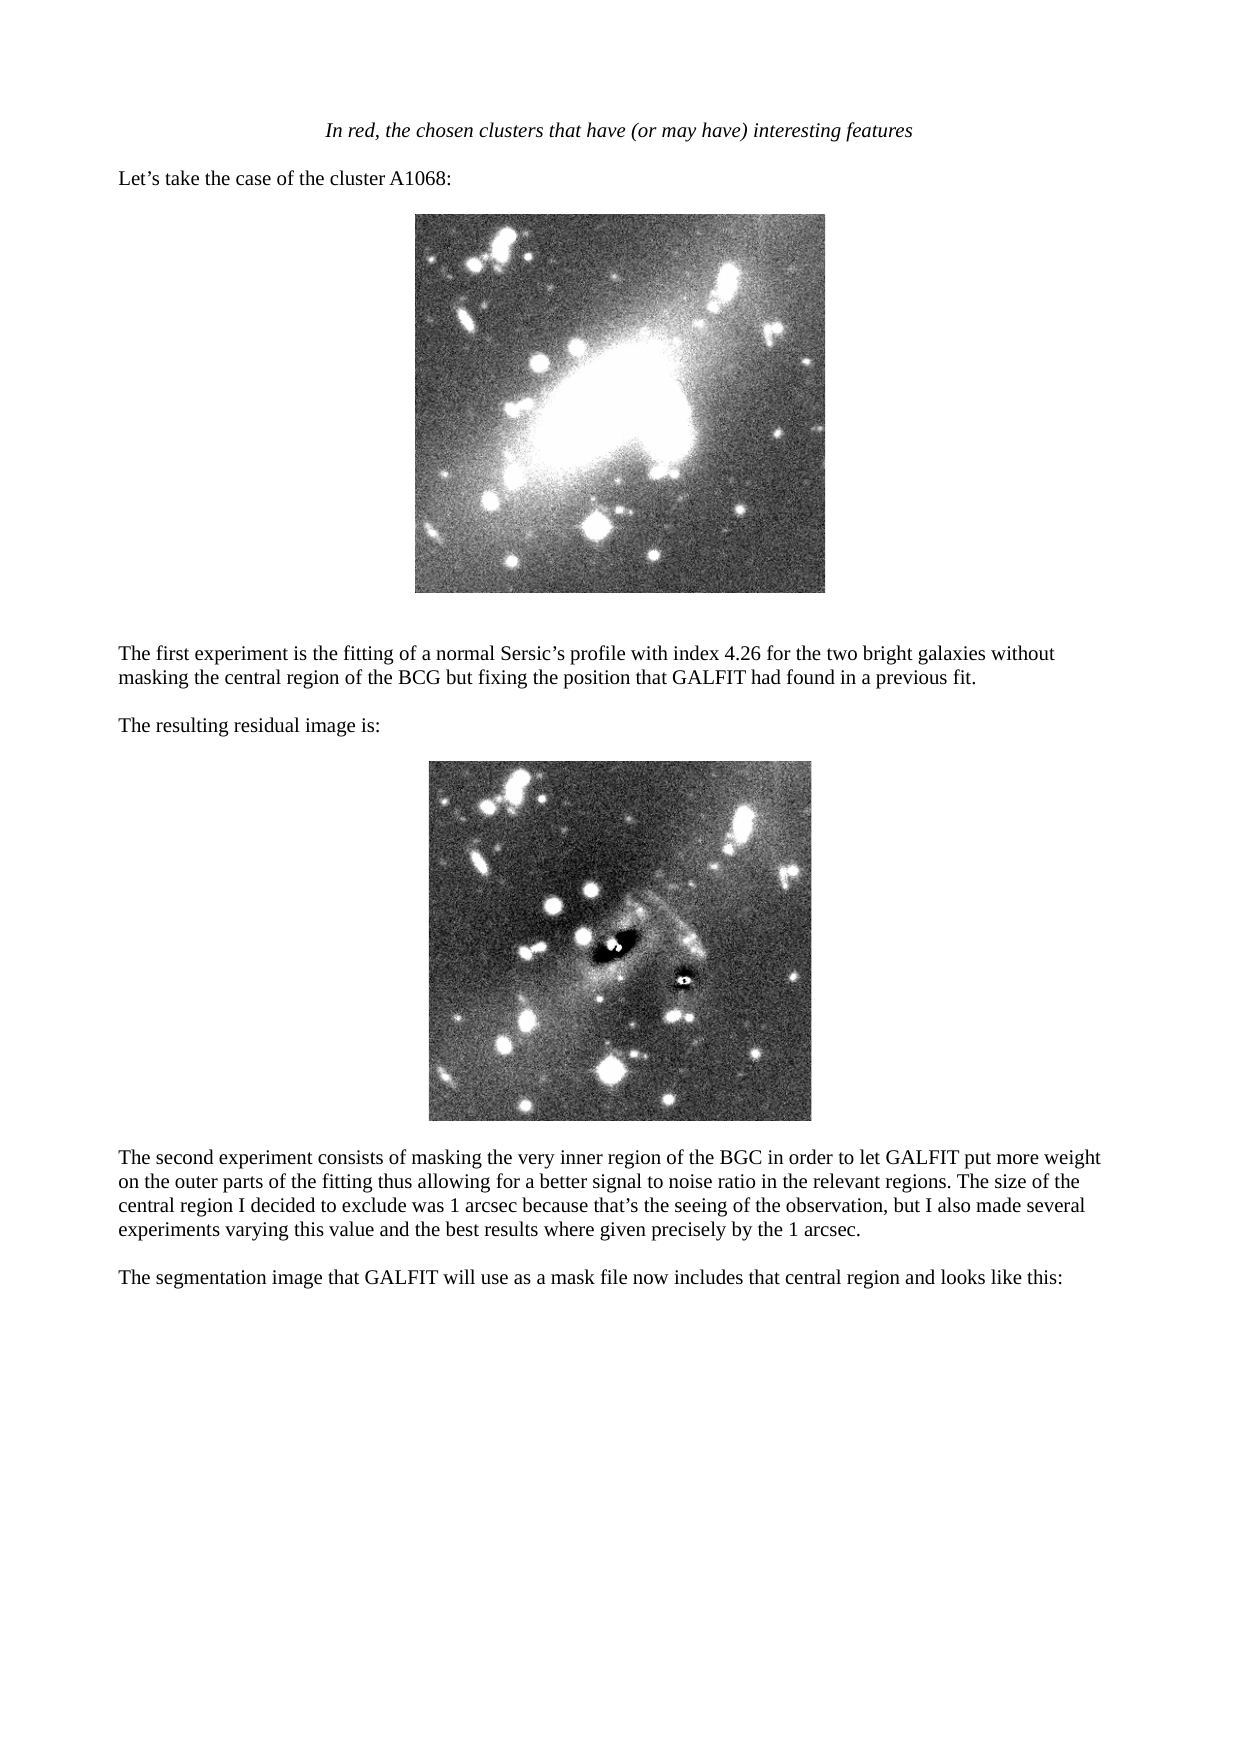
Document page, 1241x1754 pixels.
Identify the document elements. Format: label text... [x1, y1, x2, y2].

picture [415, 214, 826, 593]
text The first experiment is the fitting of a normal Sersic’s profile with index 4.26 for the two bright galaxies without masking the central region of the BCG but fixing the position that GALFIT had found in a previous fit. [118, 641, 1122, 689]
text Let’s take the case of the cluster A1068: [118, 166, 1122, 190]
text In red, the chosen clusters that have (or may have) interesting features [118, 118, 1122, 142]
text The second experiment consists of masking the very inner region of the BGC in order to let GALFIT put more weight on the outer parts of the fitting thus allowing for a better signal to noise ratio in the relevant regions. The size of the central region I decided to exclude was 1 arcsec because that’s the seeing of the observation, but I also made several experiments varying this value and the best results where given precisely by the 1 arcsec. [118, 1145, 1122, 1241]
text The resulting residual image is: [118, 713, 1122, 737]
text The segmentation image that GALFIT will use as a mask file now includes that central region and looks like this: [118, 1265, 1122, 1289]
picture [428, 761, 812, 1121]
